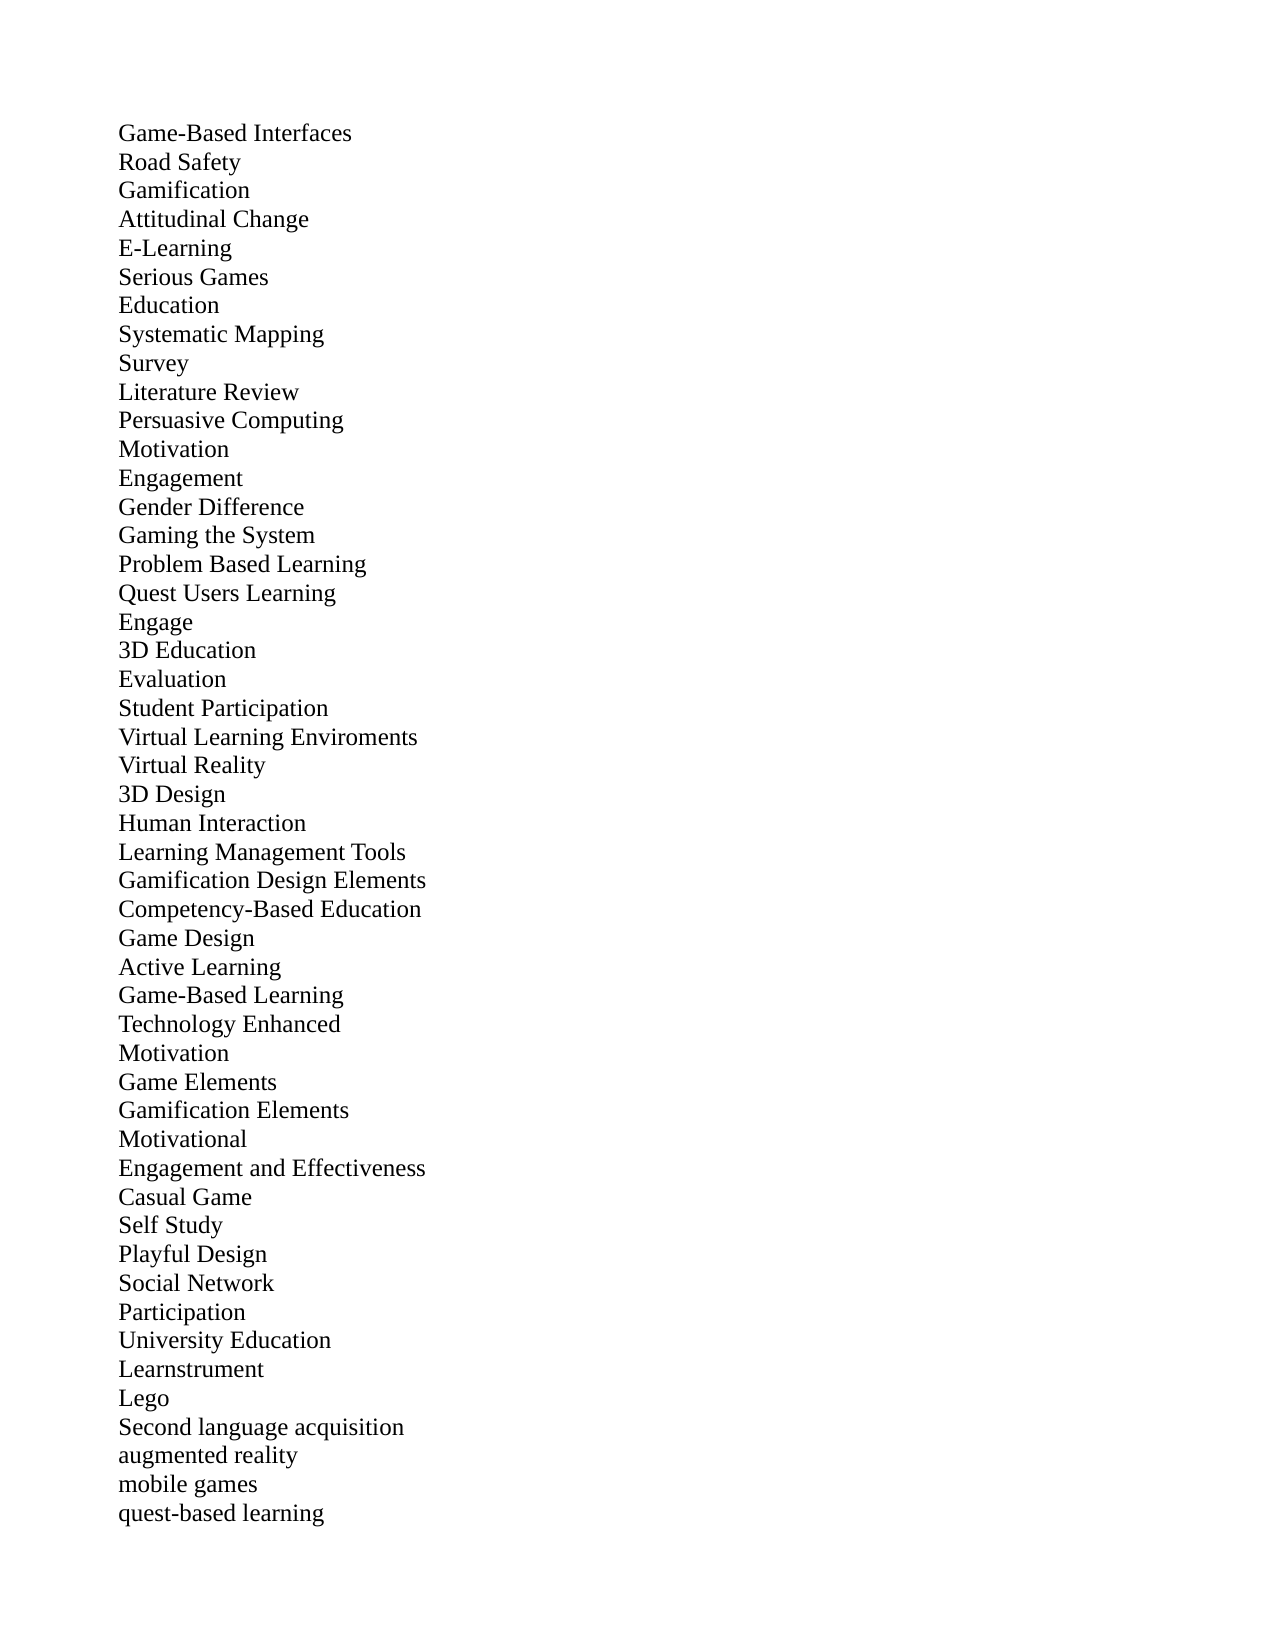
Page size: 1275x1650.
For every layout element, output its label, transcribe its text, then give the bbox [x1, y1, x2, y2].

text Technology Enhanced [118, 1009, 1157, 1038]
text Game-Based Interfaces [118, 118, 1157, 147]
text Playful Design [118, 1239, 1157, 1268]
text Survey [118, 348, 1157, 377]
text Learnstrument [118, 1354, 1157, 1383]
text quest-based learning [118, 1498, 1157, 1527]
text Competency-Based Education [118, 894, 1157, 923]
text 3D Education [118, 636, 1157, 664]
text Social Network [118, 1268, 1157, 1297]
text Engage [118, 607, 1157, 636]
text Second language acquisition [118, 1412, 1157, 1441]
text Virtual Learning Enviroments [118, 722, 1157, 751]
text Problem Based Learning [118, 549, 1157, 578]
text Engagement and Effectiveness [118, 1153, 1157, 1182]
text Gaming the System [118, 521, 1157, 549]
text Casual Game [118, 1182, 1157, 1211]
text Gender Difference [118, 492, 1157, 521]
text University Education [118, 1326, 1157, 1354]
text Lego [118, 1383, 1157, 1412]
text Persuasive Computing [118, 406, 1157, 434]
text E-Learning [118, 233, 1157, 262]
text Game Elements [118, 1067, 1157, 1096]
text Virtual Reality [118, 751, 1157, 779]
text Student Participation [118, 693, 1157, 722]
text Motivation [118, 1038, 1157, 1067]
text Engagement [118, 463, 1157, 492]
text Self Study [118, 1211, 1157, 1239]
text Human Interaction [118, 808, 1157, 837]
text Game Design [118, 923, 1157, 952]
text Gamification Design Elements [118, 866, 1157, 894]
text Learning Management Tools [118, 837, 1157, 866]
text Road Safety [118, 147, 1157, 176]
text Participation [118, 1297, 1157, 1326]
text augmented reality [118, 1441, 1157, 1469]
text mobile games [118, 1469, 1157, 1498]
text Evaluation [118, 664, 1157, 693]
text Gamification [118, 176, 1157, 204]
text 3D Design [118, 779, 1157, 808]
text Education [118, 291, 1157, 319]
text Attitudinal Change [118, 204, 1157, 233]
text Motivational [118, 1124, 1157, 1153]
text Gamification Elements [118, 1096, 1157, 1124]
text Game-Based Learning [118, 981, 1157, 1009]
text Active Learning [118, 952, 1157, 981]
text Motivation [118, 434, 1157, 463]
text Quest Users Learning [118, 578, 1157, 607]
text Literature Review [118, 377, 1157, 406]
text Serious Games [118, 262, 1157, 291]
text Systematic Mapping [118, 319, 1157, 348]
